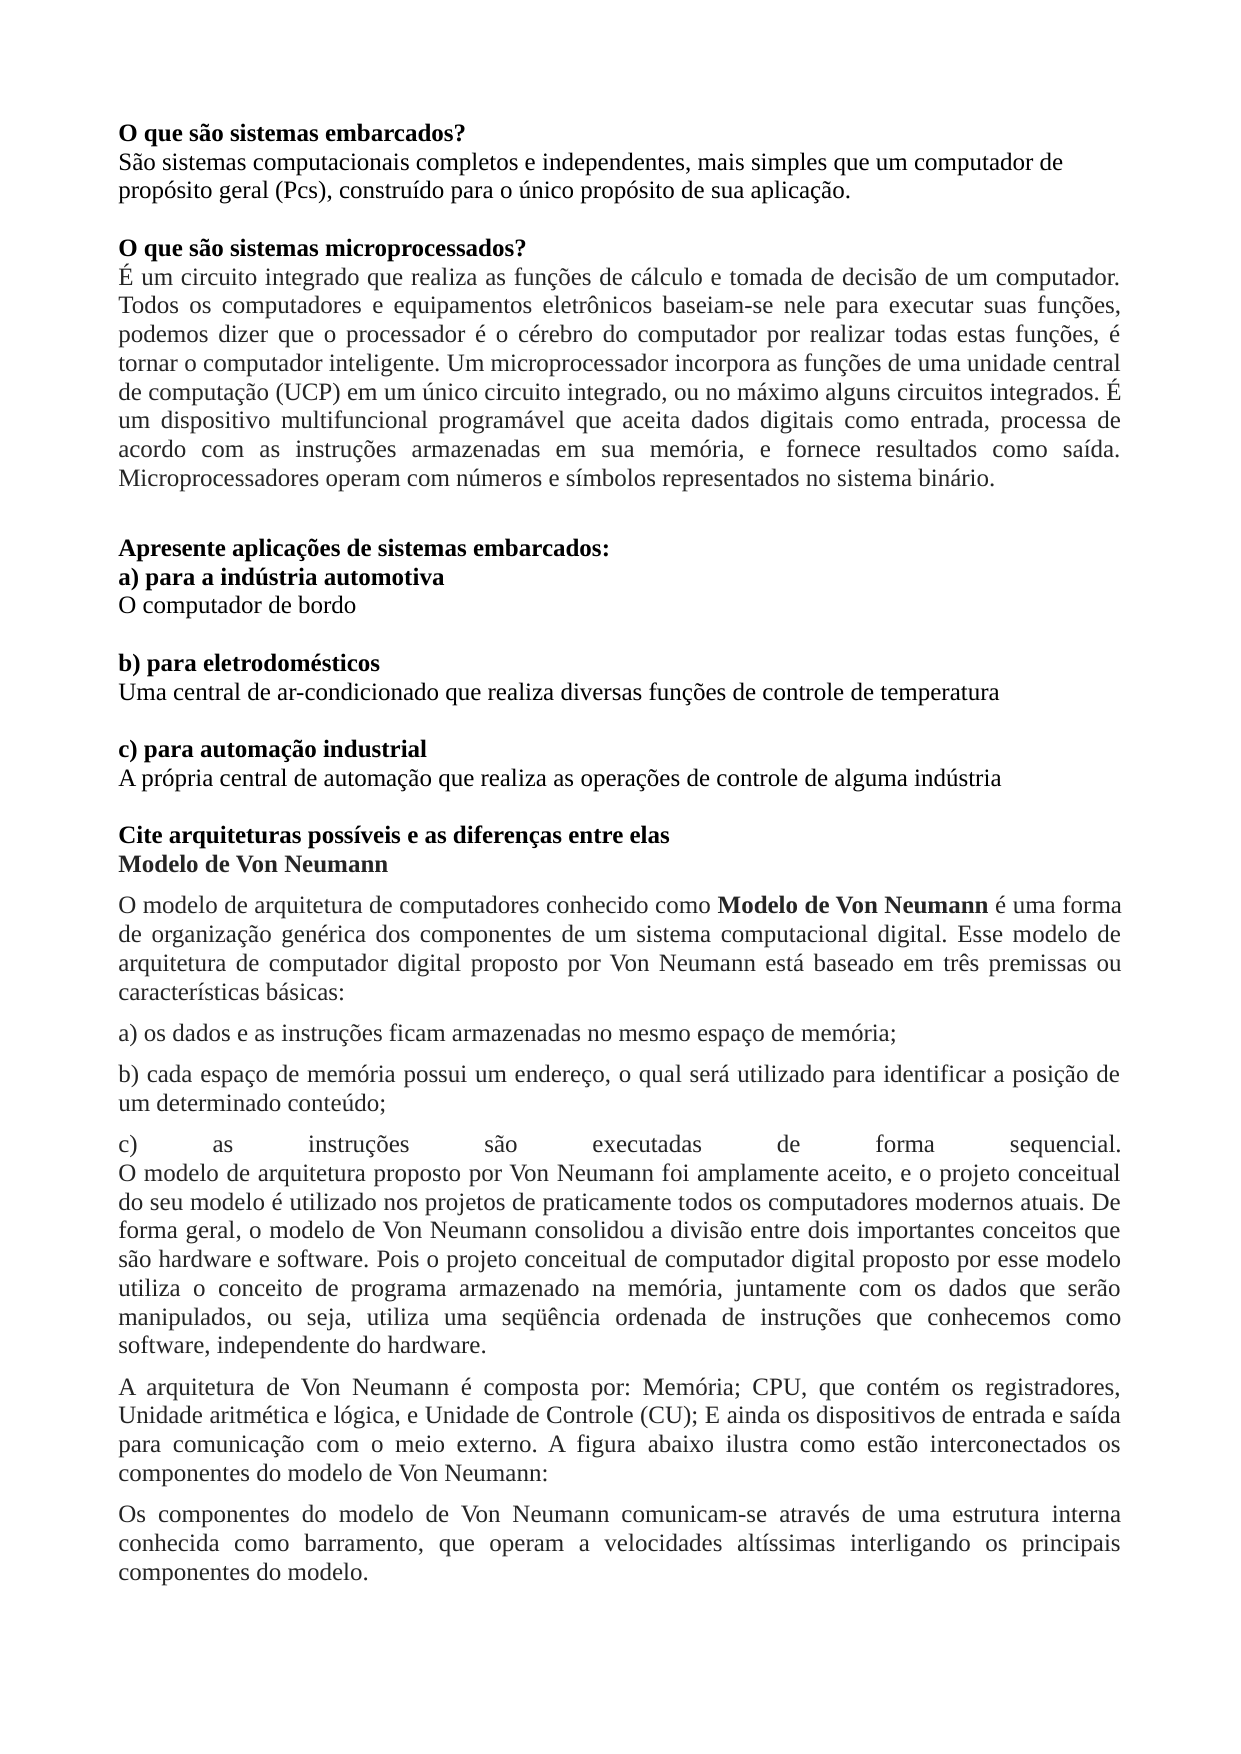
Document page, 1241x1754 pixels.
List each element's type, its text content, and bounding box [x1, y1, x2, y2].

text Modelo de Von Neumann [118, 849, 1122, 878]
text a) os dados e as instruções ficam armazenadas no mesmo espaço de memória; [118, 1018, 1122, 1047]
text O computador de bordo [118, 591, 1122, 619]
text O modelo de arquitetura de computadores conhecido como Modelo de Von Neumann é uma forma de organização genérica dos componentes de um sistema computacional digital. Esse modelo de arquitetura de computador digital proposto por Von Neumann está baseado em três premissas ou características básicas: [118, 891, 1122, 1006]
text Apresente aplicações de sistemas embarcados: [118, 533, 1122, 562]
text São sistemas computacionais completos e independentes, mais simples que um computador de propósito geral (Pcs), construído para o único propósito de sua aplicação. [118, 147, 1122, 204]
text c) as instruções são executadas de forma sequencial. O modelo de arquitetura proposto por Von Neumann foi amplamente aceito, e o projeto conceitual do seu modelo é utilizado nos projetos de praticamente todos os computadores modernos atuais. De forma geral, o modelo de Von Neumann consolidou a divisão entre dois importantes conceitos que são hardware e software. Pois o projeto conceitual de computador digital proposto por esse modelo utiliza o conceito de programa armazenado na memória, juntamente com os dados que serão manipulados, ou seja, utiliza uma seqüência ordenada de instruções que conhecemos como software, independente do hardware. [118, 1129, 1122, 1359]
text Uma central de ar-condicionado que realiza diversas funções de controle de temperatura [118, 677, 1122, 706]
text É um circuito integrado que realiza as funções de cálculo e tomada de decisão de um computador. Todos os computadores e equipamentos eletrônicos baseiam-se nele para executar suas funções, podemos dizer que o processador é o cérebro do computador por realizar todas estas funções, é tornar o computador inteligente. Um microprocessador incorpora as funções de uma unidade central de computação (UCP) em um único circuito integrado, ou no máximo alguns circuitos integrados. É um dispositivo multifuncional programável que aceita dados digitais como entrada, processa de acordo com as instruções armazenadas em sua memória, e fornece resultados como saída. Microprocessadores operam com números e símbolos representados no sistema binário. [118, 262, 1122, 492]
text A própria central de automação que realiza as operações de controle de alguma indústria [118, 763, 1122, 792]
text O que são sistemas microprocessados? [118, 233, 1122, 262]
text a) para a indústria automotiva [118, 562, 1122, 591]
text O que são sistemas embarcados? [118, 118, 1122, 147]
text A arquitetura de Von Neumann é composta por: Memória; CPU, que contém os registradores, Unidade aritmética e lógica, e Unidade de Controle (CU); E ainda os dispositivos de entrada e saída para comunicação com o meio externo. A figura abaixo ilustra como estão interconectados os componentes do modelo de Von Neumann: [118, 1372, 1122, 1487]
text c) para automação industrial [118, 734, 1122, 763]
text Os componentes do modelo de Von Neumann comunicam-se através de uma estrutura interna conhecida como barramento, que operam a velocidades altíssimas interligando os principais componentes do modelo. [118, 1499, 1122, 1586]
text b) para eletrodomésticos [118, 648, 1122, 677]
text b) cada espaço de memória possui um endereço, o qual será utilizado para identificar a posição de um determinado conteúdo; [118, 1059, 1122, 1117]
text Cite arquiteturas possíveis e as diferenças entre elas [118, 821, 1122, 849]
